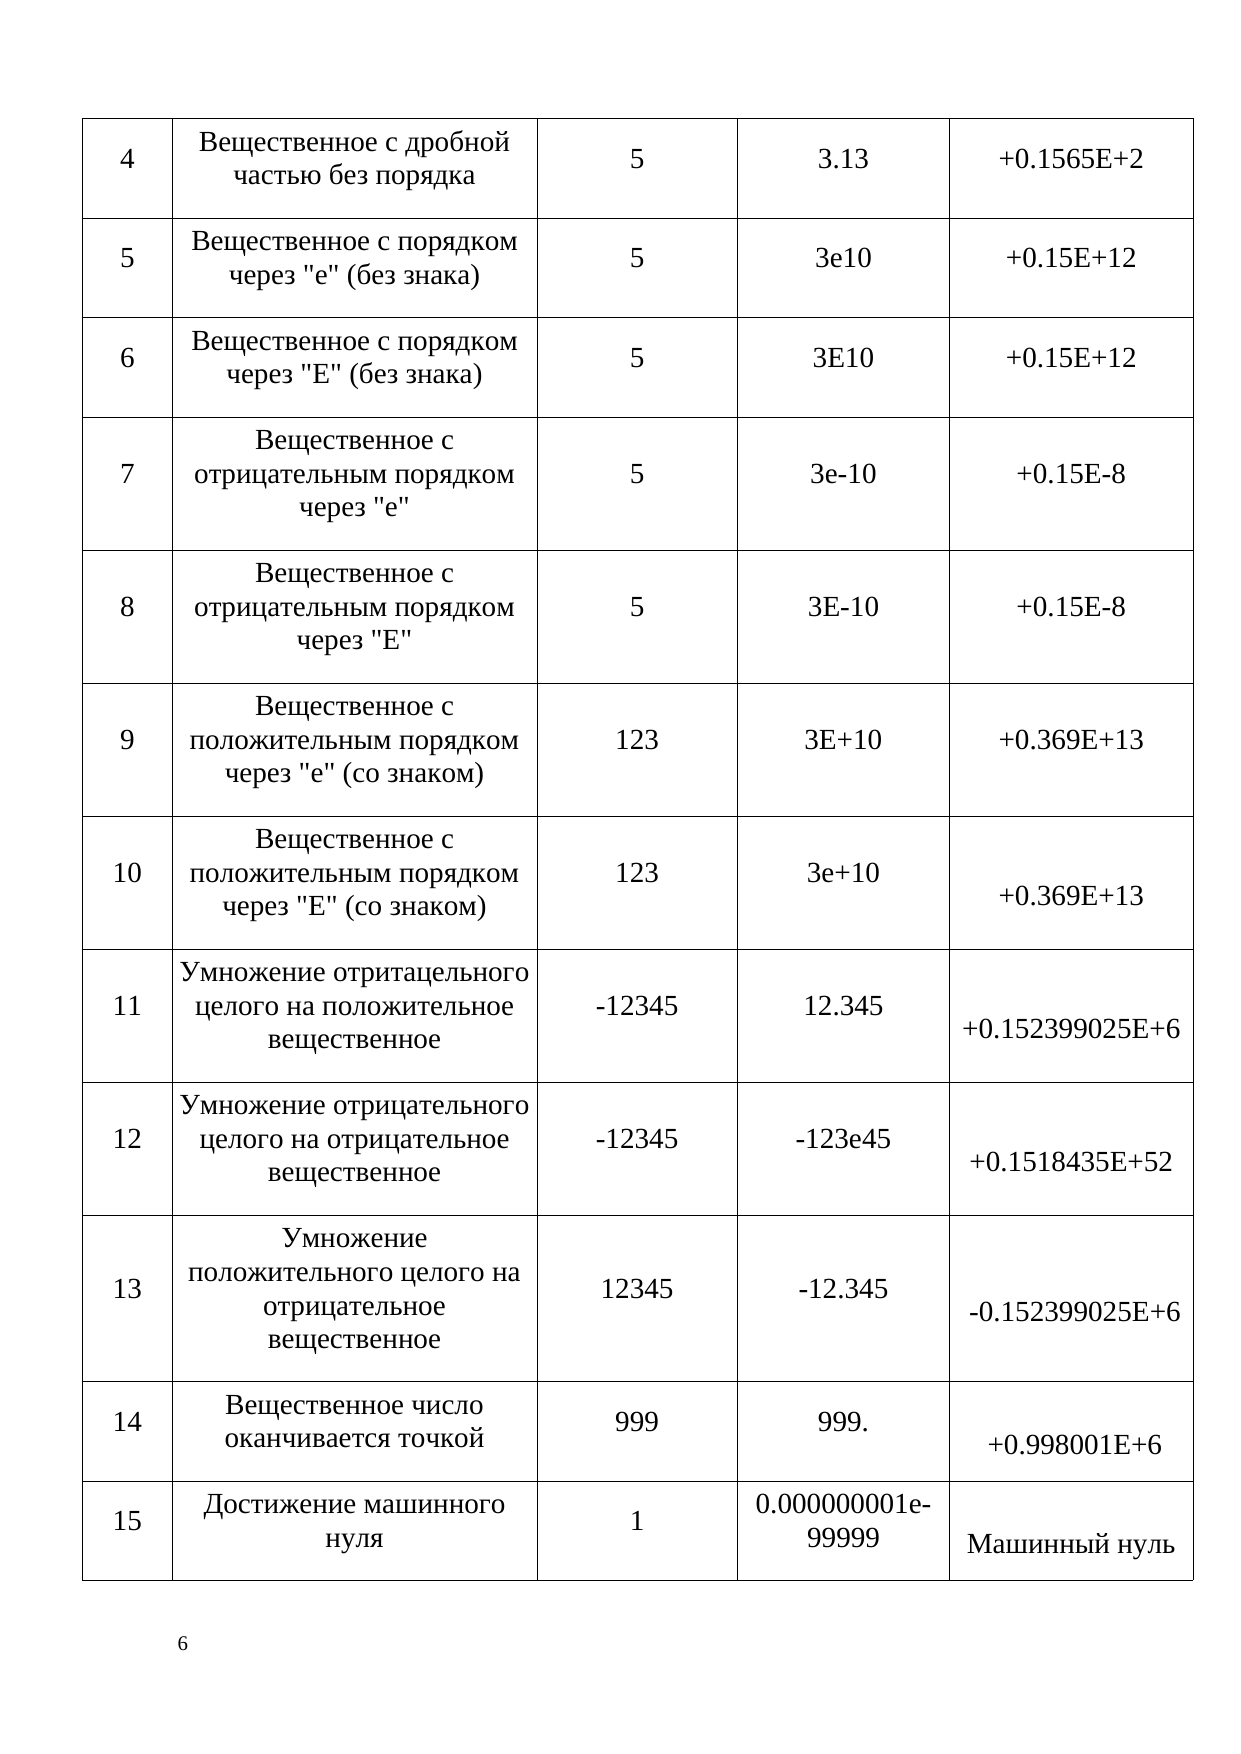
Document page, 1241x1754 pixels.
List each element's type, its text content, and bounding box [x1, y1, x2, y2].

table_cell Вещественное с отрицательным порядком через "е" [173, 418, 537, 549]
table_cell 12 [83, 1083, 172, 1215]
table_cell 3E10 [738, 318, 949, 417]
table_cell Достижение машинного нуля [173, 1482, 537, 1580]
table_cell 12.345 [738, 950, 949, 1082]
table_cell +0.369E+13 [950, 684, 1193, 816]
table_cell +0.15E+12 [950, 219, 1193, 317]
table_cell 10 [83, 817, 172, 949]
table_cell 9 [83, 684, 172, 816]
table_cell 11 [83, 950, 172, 1082]
table_cell +0.1518435E+52 [950, 1083, 1193, 1215]
table_cell 14 [83, 1382, 172, 1481]
table_cell 3E-10 [738, 551, 949, 683]
table_cell -12345 [538, 950, 737, 1082]
table_cell +0.15E-8 [950, 418, 1193, 549]
table_cell 999. [738, 1382, 949, 1481]
table_cell -12.345 [738, 1216, 949, 1381]
table_cell -0.152399025E+6 [950, 1216, 1193, 1381]
table_cell Вещественное с порядком через "Е" (без знака) [173, 318, 537, 417]
table_cell 123 [538, 817, 737, 949]
table_cell Машинный нуль [950, 1482, 1193, 1580]
table_cell +0.1565E+2 [950, 119, 1193, 218]
table_cell Вещественное с порядком через "е" (без знака) [173, 219, 537, 317]
table_cell +0.15E-8 [950, 551, 1193, 683]
table_cell 5 [538, 219, 737, 317]
table_cell 7 [83, 418, 172, 549]
table_cell 3E+10 [738, 684, 949, 816]
table_cell 3e-10 [738, 418, 949, 549]
table_cell +0.998001E+6 [950, 1382, 1193, 1481]
table_cell Вещественное число оканчивается точкой [173, 1382, 537, 1481]
table_cell -12345 [538, 1083, 737, 1215]
table_cell 1 [538, 1482, 737, 1580]
table_cell 5 [538, 418, 737, 549]
table_cell 4 [83, 119, 172, 218]
table_cell 0.000000001e-99999 [738, 1482, 949, 1580]
table_cell 5 [83, 219, 172, 317]
table_cell 5 [538, 551, 737, 683]
table_cell 5 [538, 119, 737, 218]
table_cell Умножение отритацельного целого на положительное вещественное [173, 950, 537, 1082]
table_cell 3e+10 [738, 817, 949, 949]
table_cell 13 [83, 1216, 172, 1381]
table_cell 8 [83, 551, 172, 683]
table_cell 3e10 [738, 219, 949, 317]
table_cell Вещественное с положительным порядком через "е" (со знаком) [173, 684, 537, 816]
table_cell 5 [538, 318, 737, 417]
table_cell +0.152399025E+6 [950, 950, 1193, 1082]
table_cell Умножение отрицательного целого на отрицательное вещественное [173, 1083, 537, 1215]
table_cell 999 [538, 1382, 737, 1481]
table_cell 3.13 [738, 119, 949, 218]
table_cell +0.15E+12 [950, 318, 1193, 417]
table_cell Вещественное с положительным порядком через "E" (со знаком) [173, 817, 537, 949]
table_cell 15 [83, 1482, 172, 1580]
table_cell Вещественное с дробной частью без порядка [173, 119, 537, 218]
table_cell 123 [538, 684, 737, 816]
table_cell Умножение положительного целого на отрицательное вещественное [173, 1216, 537, 1381]
table_cell Вещественное с отрицательным порядком через "E" [173, 551, 537, 683]
table_cell -123e45 [738, 1083, 949, 1215]
table_cell +0.369E+13 [950, 817, 1193, 949]
table_cell 12345 [538, 1216, 737, 1381]
table_cell 6 [83, 318, 172, 417]
